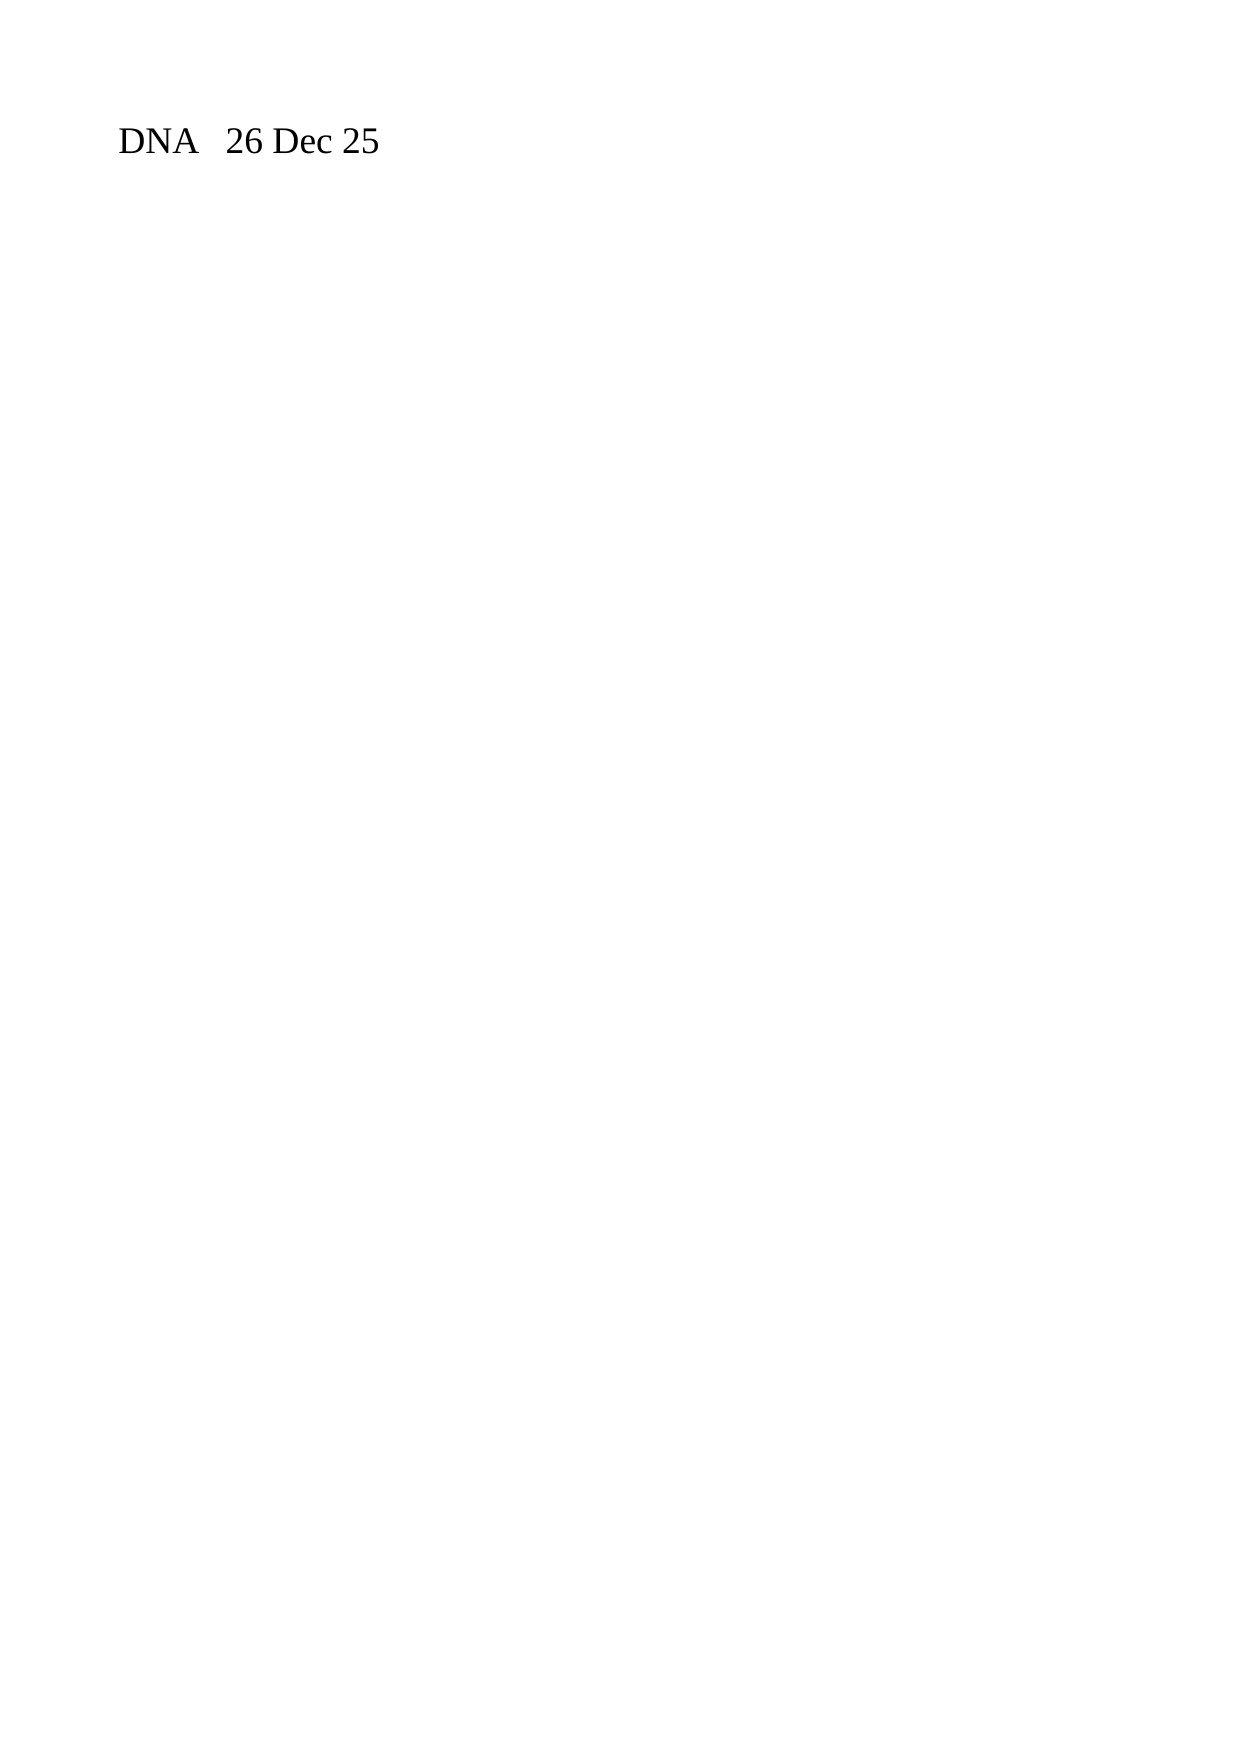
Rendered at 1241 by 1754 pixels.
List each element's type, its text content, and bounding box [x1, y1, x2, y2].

text DNA 26 Dec 25 [118, 118, 1122, 161]
